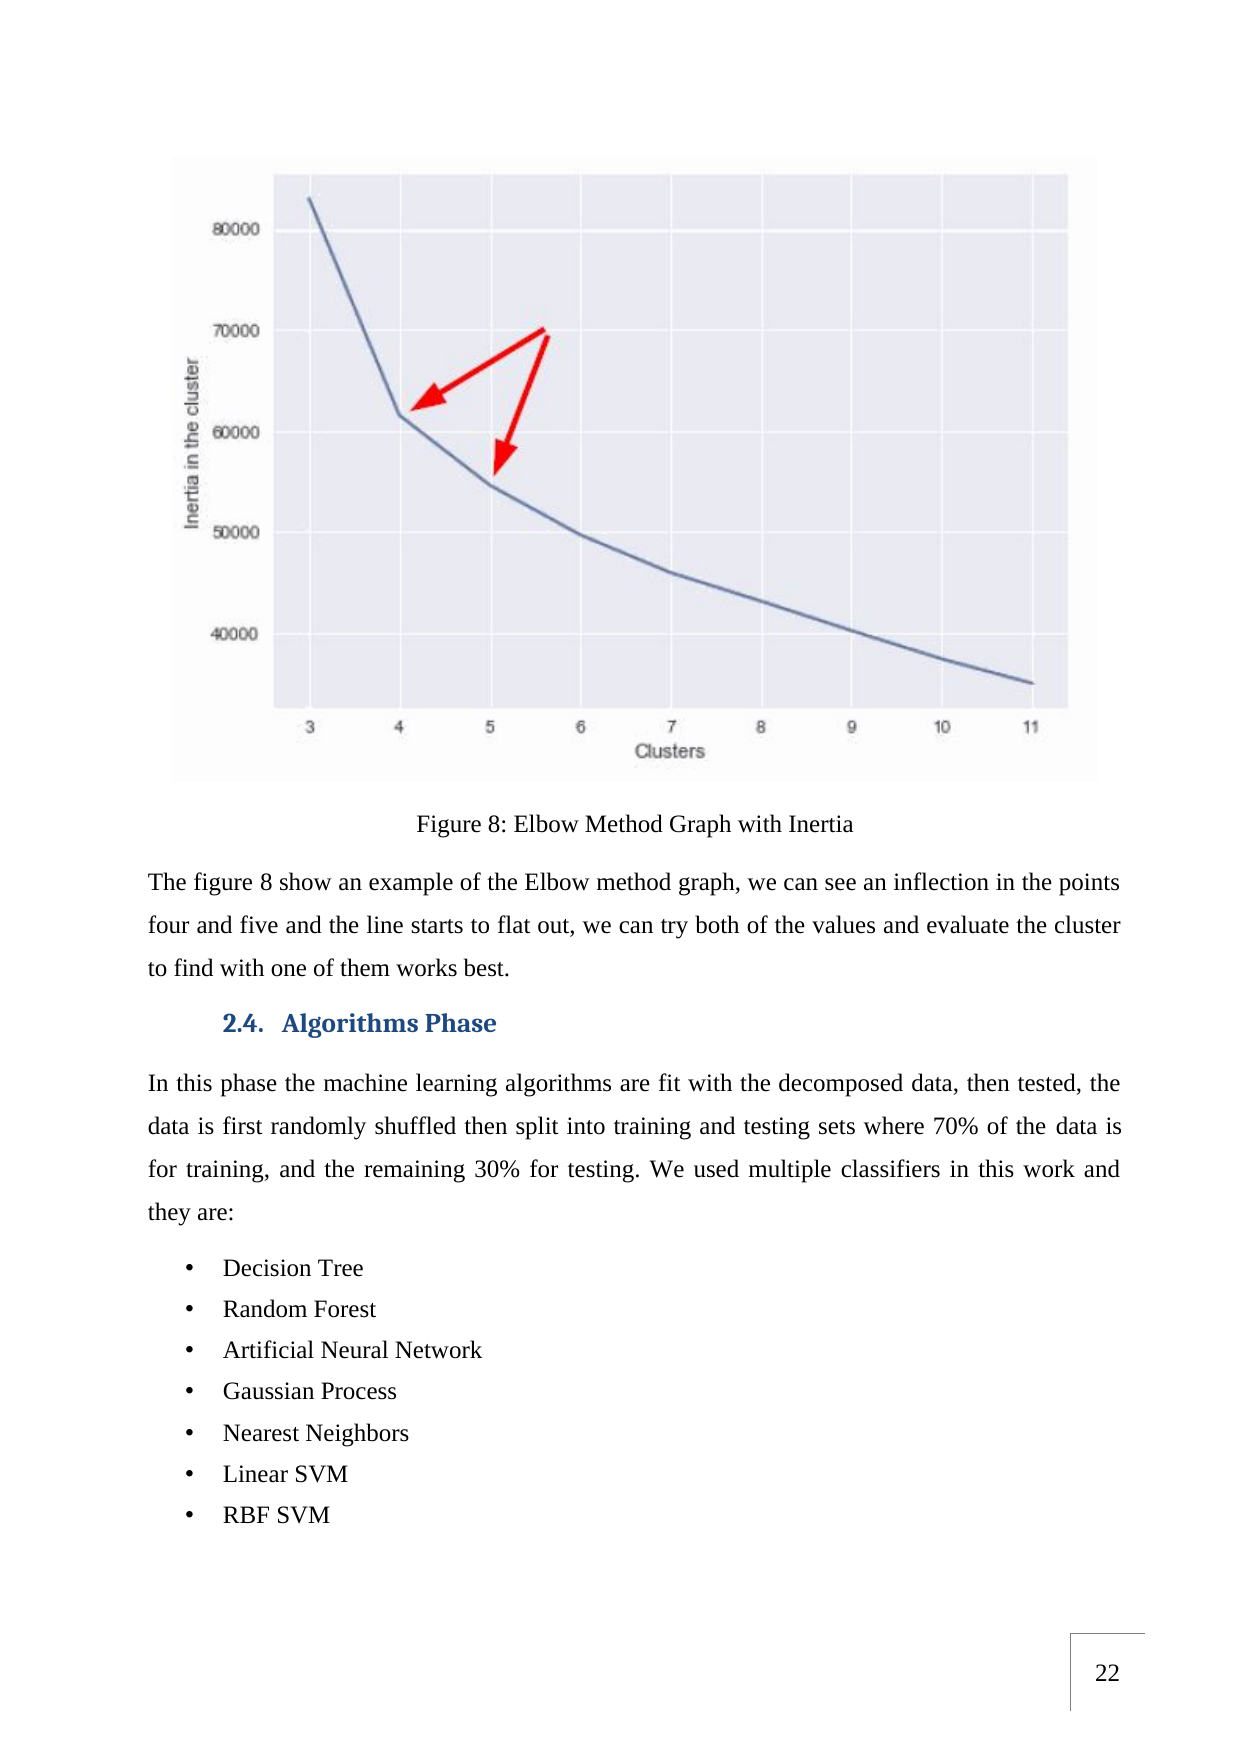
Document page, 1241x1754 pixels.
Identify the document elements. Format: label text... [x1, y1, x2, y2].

list Linear SVM [185, 1459, 1122, 1488]
list Artificial Neural Network [185, 1335, 1122, 1364]
list Random Forest [185, 1294, 1122, 1323]
text The figure 8 show an example of the Elbow method graph, we can see an inflection in the points four and five and the line starts to flat out, we can try both of the values and evaluate the cluster to find with one of them works best. [148, 117, 1122, 982]
picture [172, 156, 1098, 782]
list Decision Tree [185, 1253, 1122, 1281]
subtitle Algorithms Phase [223, 1008, 1122, 1040]
text In this phase the machine learning algorithms are fit with the decomposed data, then tested, the data is first randomly shuffled then split into training and testing sets where 70% of the data is for training, and the remaining 30% for testing. We used multiple classifiers in this work and they are: [148, 1068, 1122, 1226]
list Gaussian Process [185, 1376, 1122, 1405]
list RBF SVM [185, 1500, 1122, 1529]
text Figure 8: Elbow Method Graph with Inertia [172, 782, 1097, 837]
list Nearest Neighbors [185, 1418, 1122, 1446]
